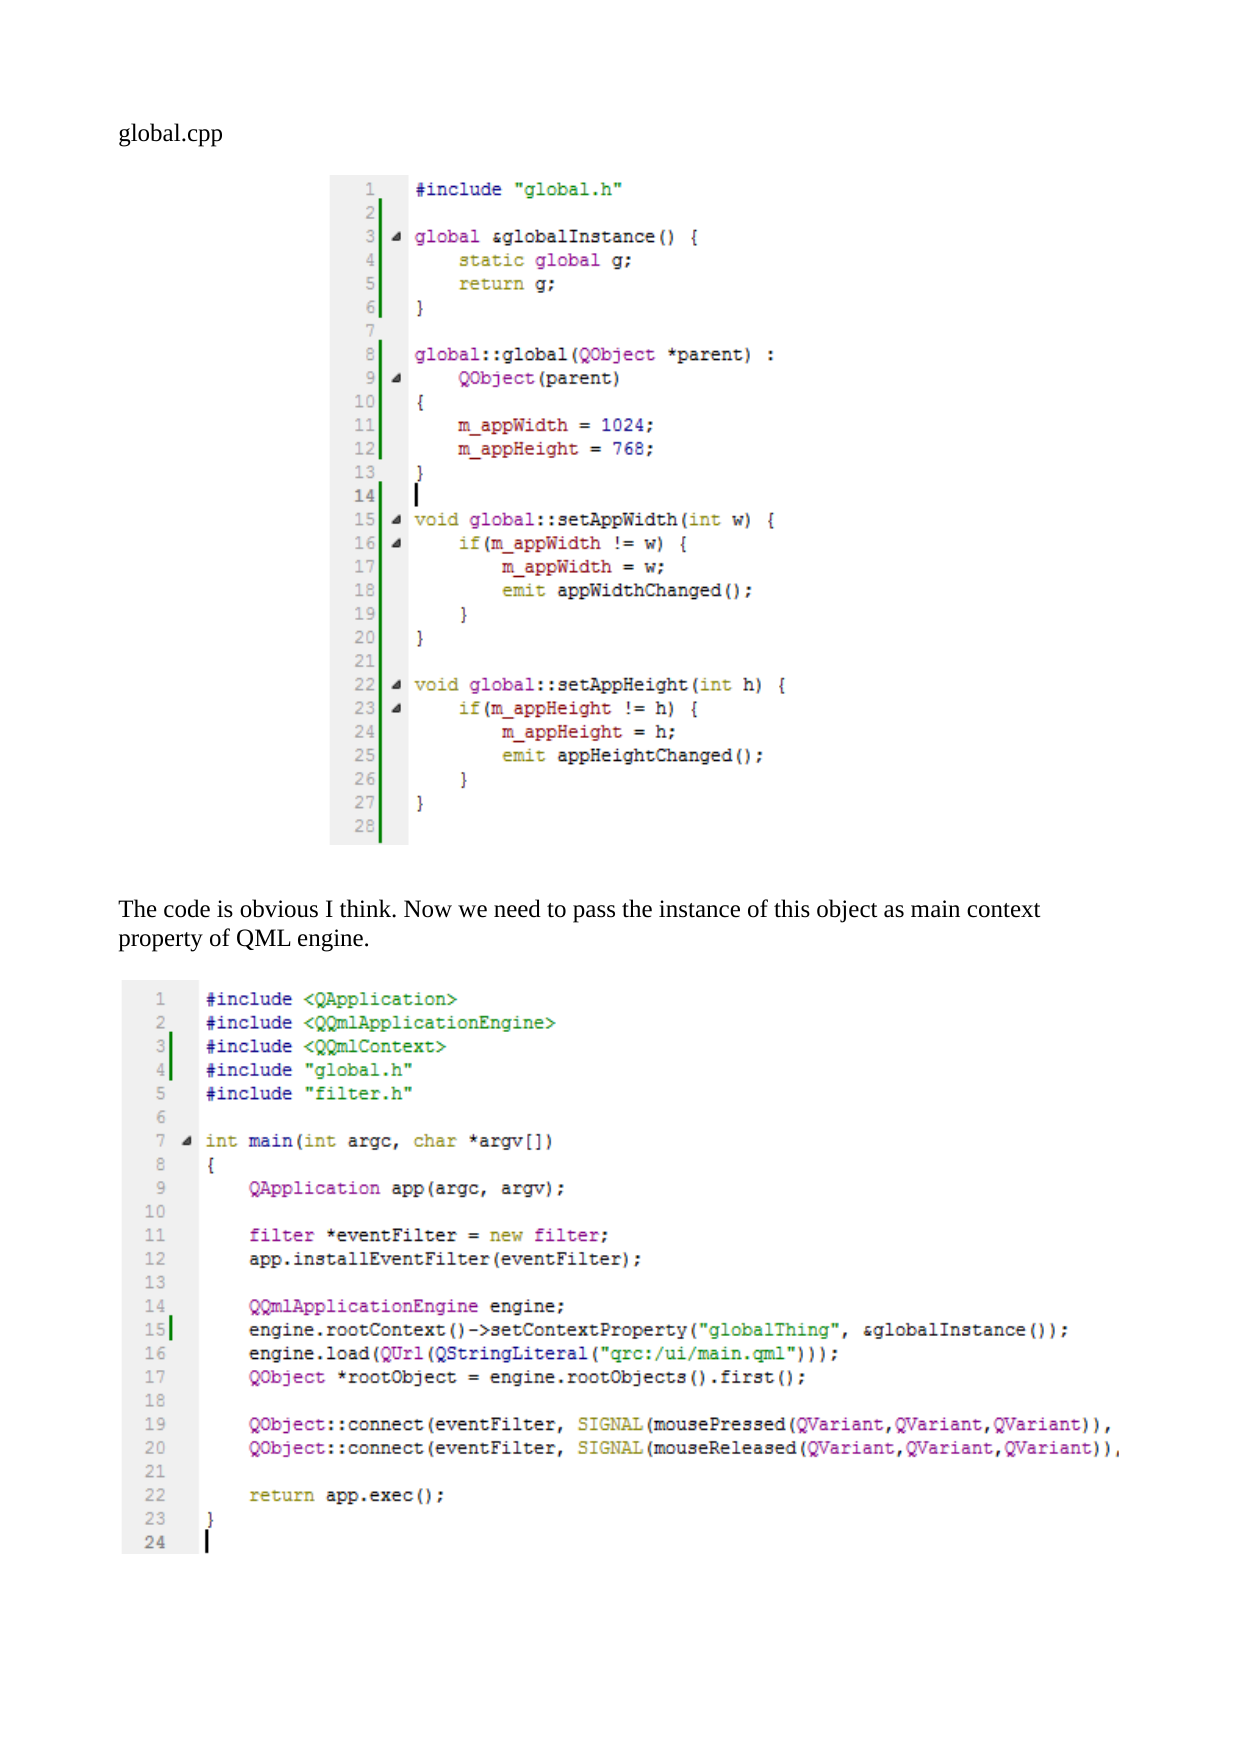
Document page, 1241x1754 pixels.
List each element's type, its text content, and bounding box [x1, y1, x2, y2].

text global.cpp [118, 118, 1122, 147]
text The code is obvious I think. Now we need to pass the instance of this object as main context property of QML engine. [118, 894, 1122, 952]
